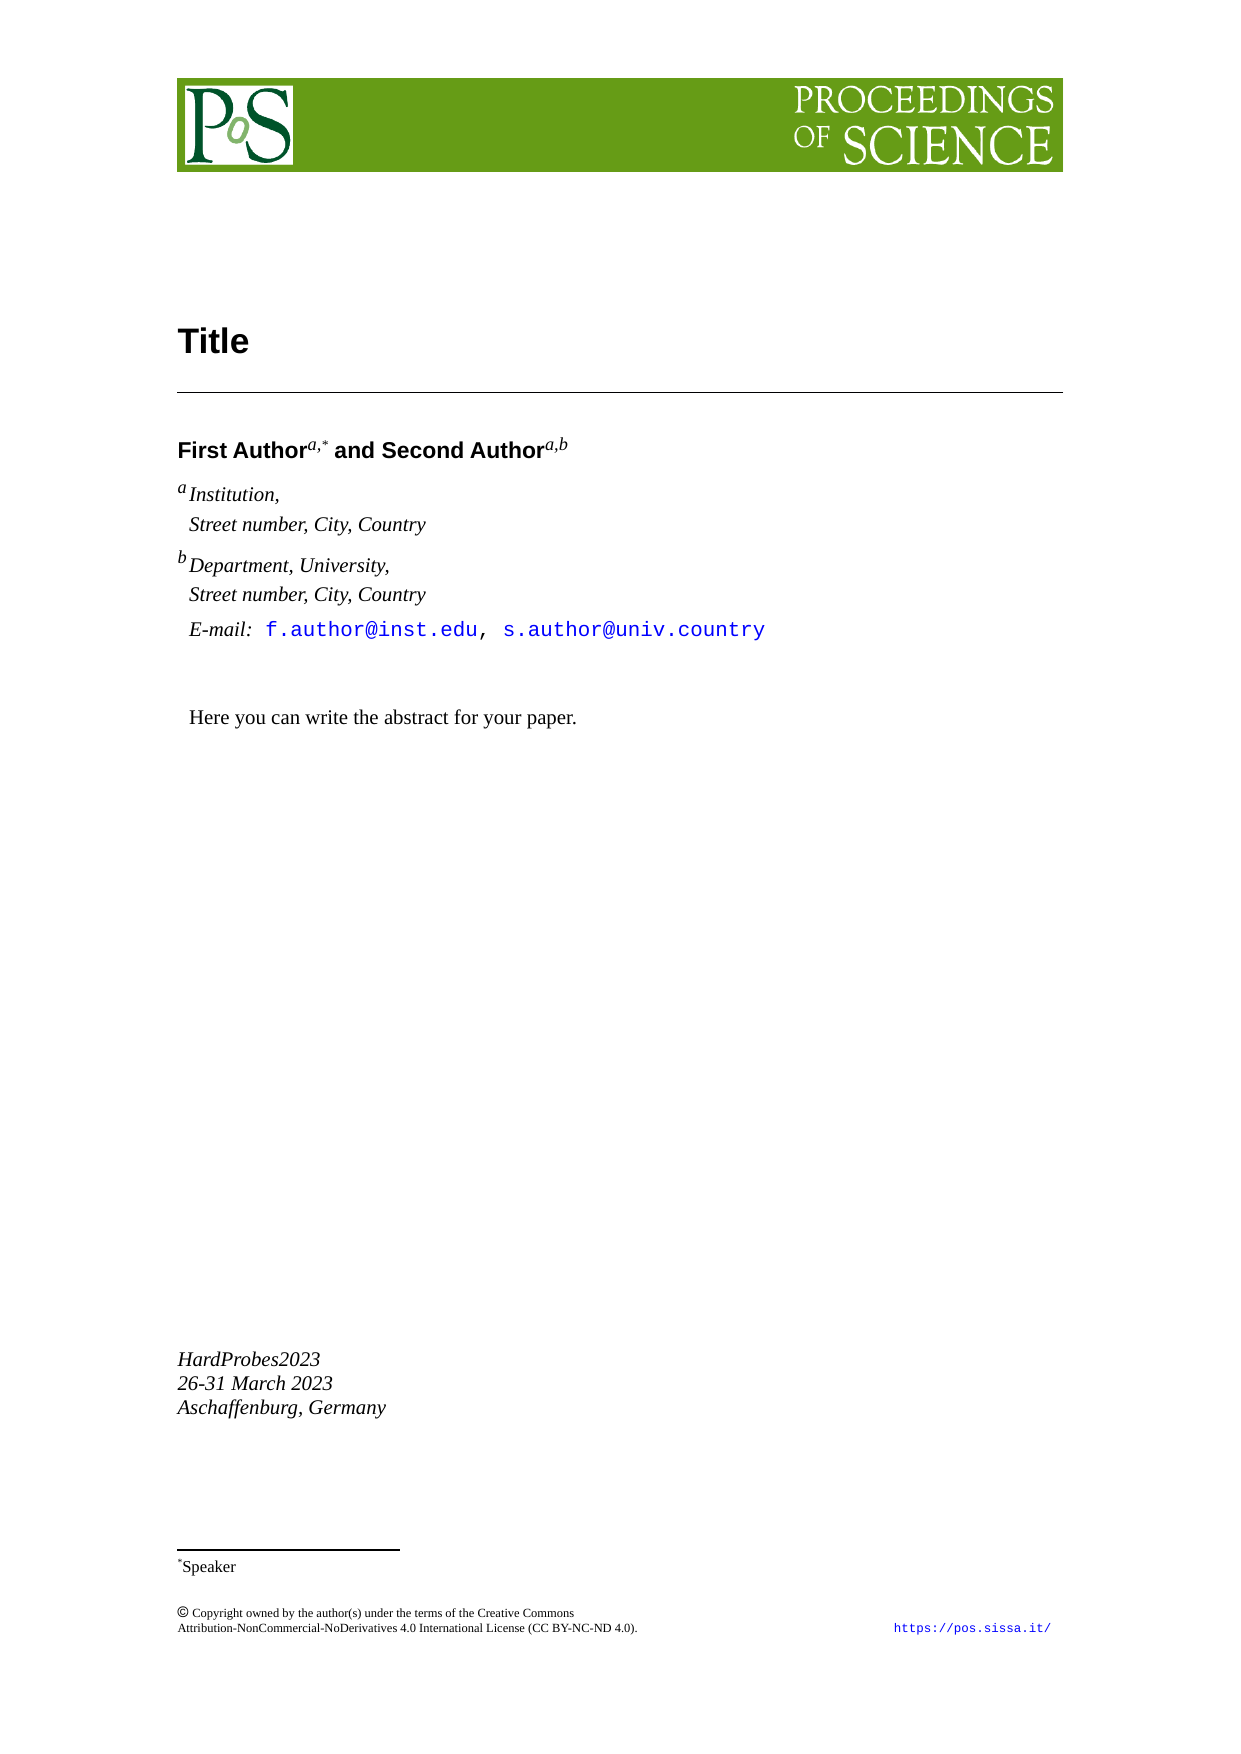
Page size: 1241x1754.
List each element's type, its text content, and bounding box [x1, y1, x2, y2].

title Title [177, 321, 1063, 392]
list Department, University, Street number, City, Country [177, 546, 1063, 606]
text HardProbes2023 [177, 1347, 1063, 1371]
text First Authora, and Second Authora,b [177, 433, 1063, 464]
picture [177, 78, 1064, 172]
text Here you can write the abstract for your paper. [189, 705, 998, 729]
list Institution, Street number, City, Country [177, 476, 1063, 536]
text Speaker [177, 1556, 1063, 1576]
text Aschaffenburg, Germany [177, 1395, 1063, 1419]
text 26-31 March 2023 [177, 1371, 1063, 1395]
text E-mail: f.author@inst.edu, s.author@univ.country [189, 617, 1063, 642]
